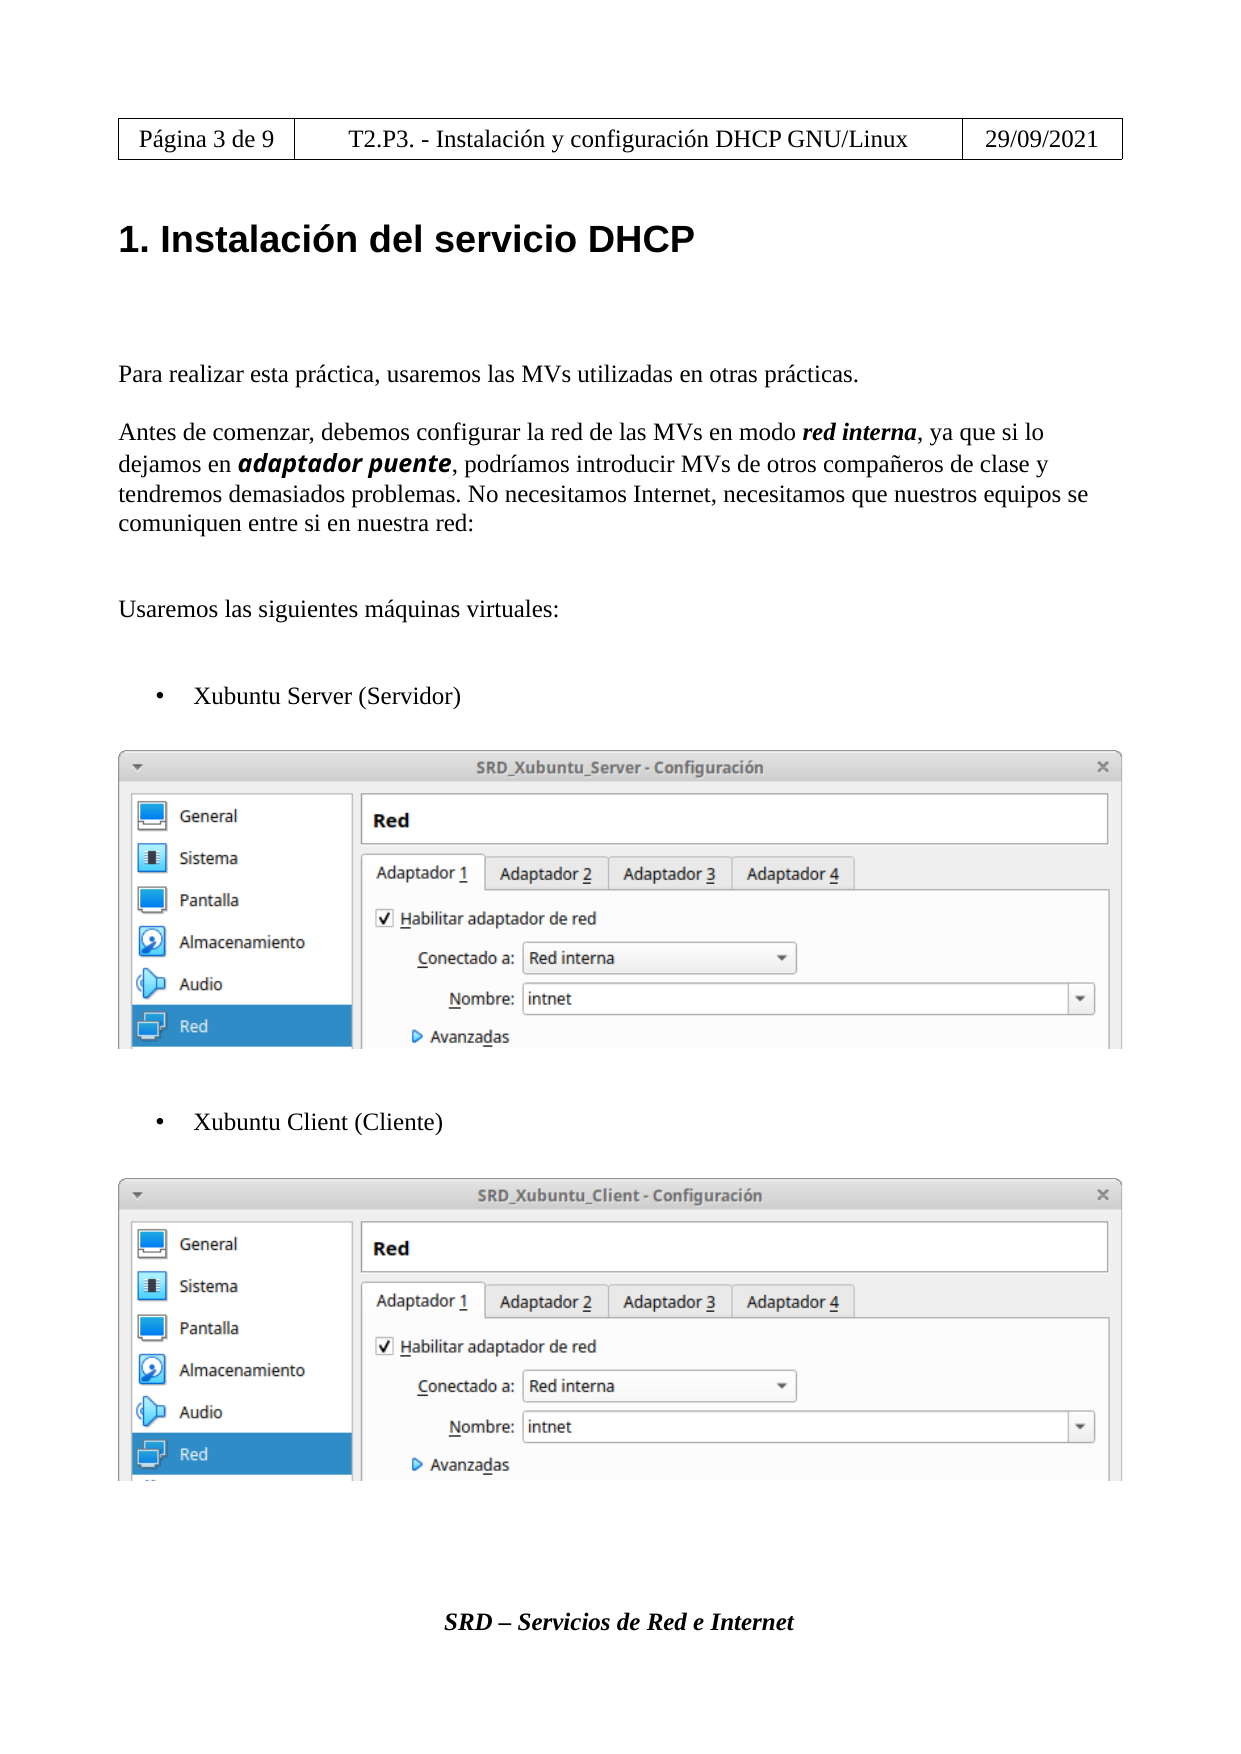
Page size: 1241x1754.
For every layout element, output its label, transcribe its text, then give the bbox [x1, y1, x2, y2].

text tendremos demasiados problemas. No necesitamos Internet, necesitamos que nuestros equipos se [118, 479, 1122, 508]
text Usaremos las siguientes máquinas virtuales: [118, 594, 1122, 623]
text Para realizar esta práctica, usaremos las MVs utilizadas en otras prácticas. [118, 359, 1122, 388]
subtitle 1. Instalación del servicio DHCP [118, 217, 1122, 260]
picture [118, 1178, 1123, 1481]
text Antes de comenzar, debemos configurar la red de las MVs en modo red interna, ya que si lo [118, 417, 1122, 445]
text dejamos en adaptador puente, podríamos introducir MVs de otros compañeros de clase y [118, 445, 1122, 479]
text comuniquen entre si en nuestra red: [118, 508, 1122, 537]
list Xubuntu Server (Servidor) [156, 681, 1122, 709]
picture [118, 750, 1123, 1049]
list Xubuntu Client (Cliente) [156, 1107, 1122, 1135]
